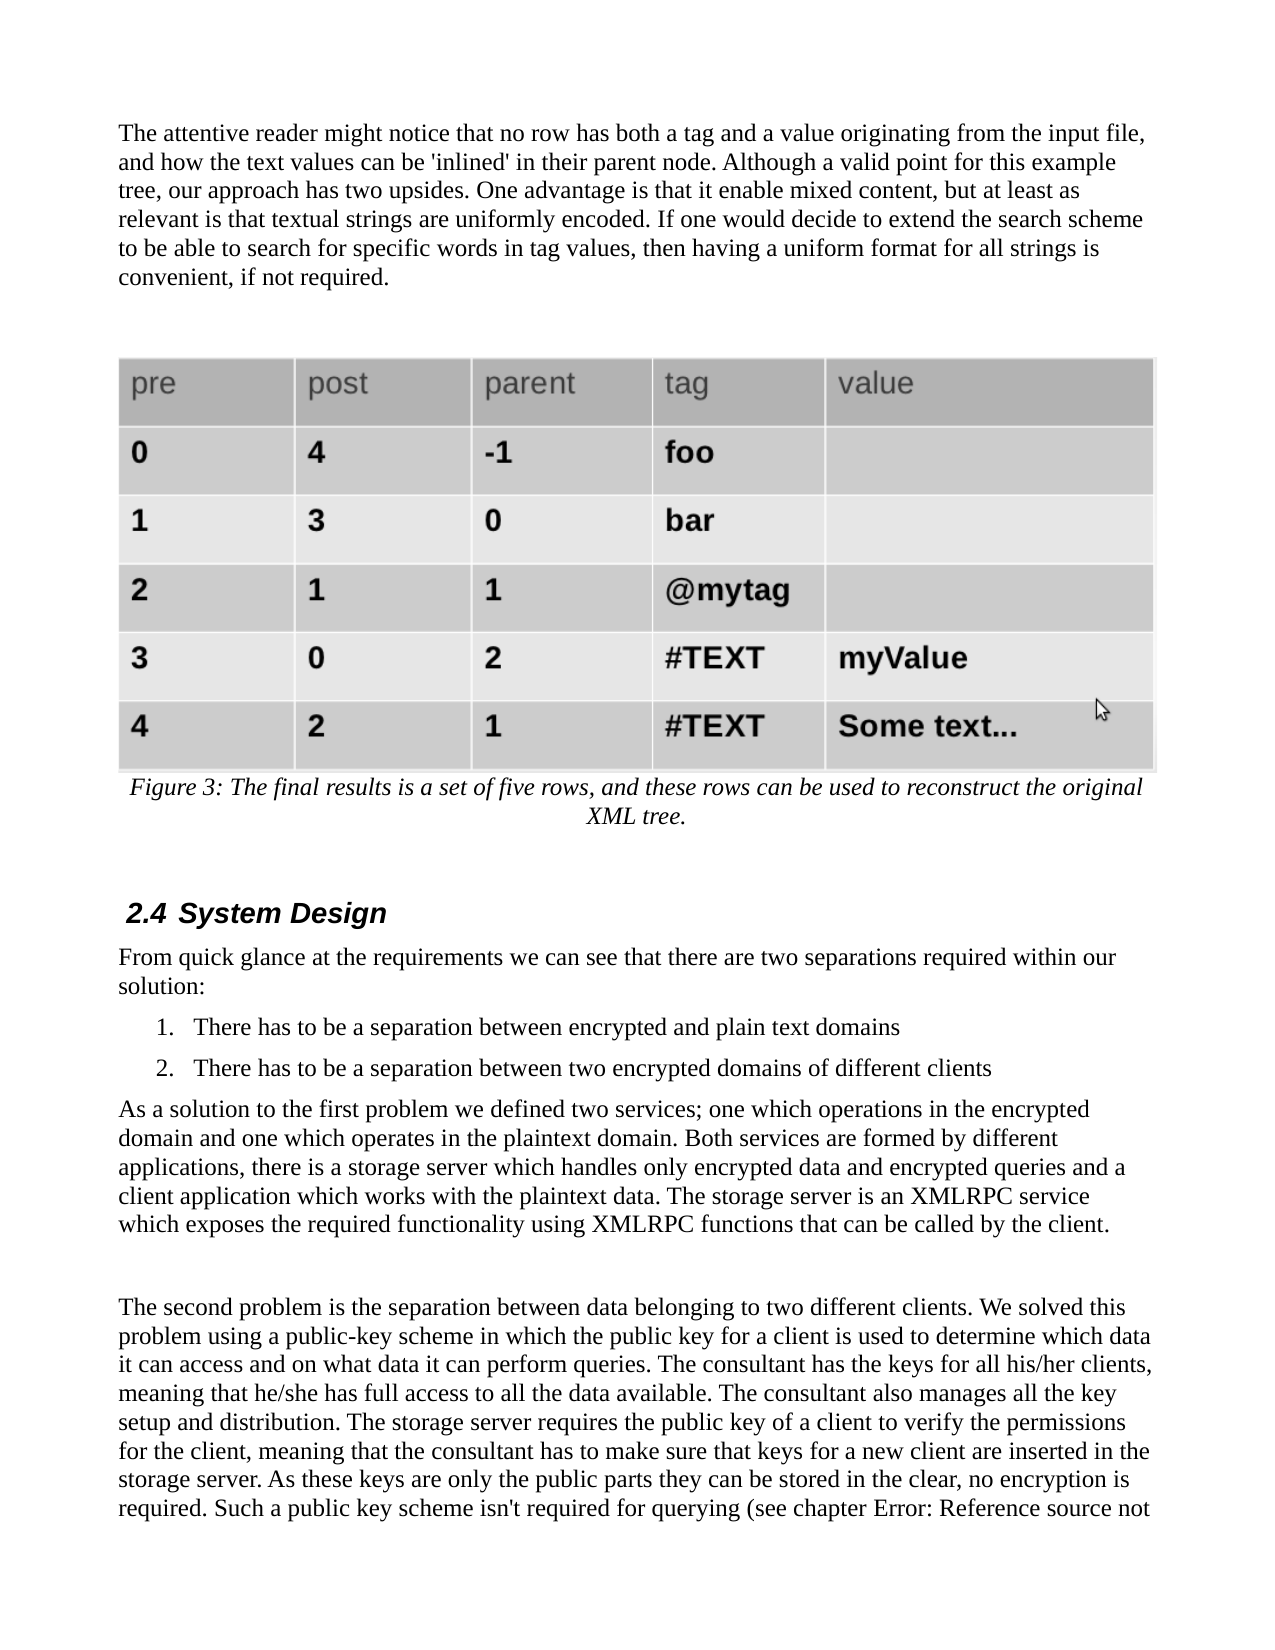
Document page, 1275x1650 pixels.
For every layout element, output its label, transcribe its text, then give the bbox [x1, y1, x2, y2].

list There has to be a separation between encrypted and plain text domains [156, 1012, 1157, 1041]
list There has to be a separation between two encrypted domains of different clients [156, 1053, 1157, 1082]
picture [118, 357, 1158, 773]
text From quick glance at the requirements we can see that there are two separations required within our solution: [118, 942, 1157, 999]
text The attentive reader might notice that no row has both a tag and a value originating from the input file, and how the text values can be 'inlined' in their parent node. Although a valid point for this example tree, our approach has two upsides. One advantage is that it enable mixed content, but at least as relevant is that textual strings are uniformly encoded. If one would decide to extend the search scheme to be able to search for specific words in tag values, then having a uniform format for all strings is convenient, if not required. [118, 118, 1157, 291]
text Figure 3: The final results is a set of five rows, and these rows can be used to reconstruct the original XML tree. [118, 773, 1157, 830]
subtitle System Design [118, 896, 1157, 929]
text The second problem is the separation between data belonging to two different clients. We solved this problem using a public-key scheme in which the public key for a client is used to determine which data it can access and on what data it can perform queries. The consultant has the keys for all his/her clients, meaning that he/she has full access to all the data available. The consultant also manages all the key setup and distribution. The storage server requires the public key of a client to verify the permissions for the client, meaning that the consultant has to make sure that keys for a new client are inserted in the storage server. As these keys are only the public parts they can be stored in the clear, no encryption is required. Such a public key scheme isn't required for querying (see chapter Error: Reference source not [118, 1292, 1157, 1522]
text As a solution to the first problem we defined two services; one which operations in the encrypted domain and one which operates in the plaintext domain. Both services are formed by different applications, there is a storage server which handles only encrypted data and encrypted queries and a client application which works with the plaintext data. The storage server is an XMLRPC service which exposes the required functionality using XMLRPC functions that can be called by the client. [118, 1094, 1157, 1238]
